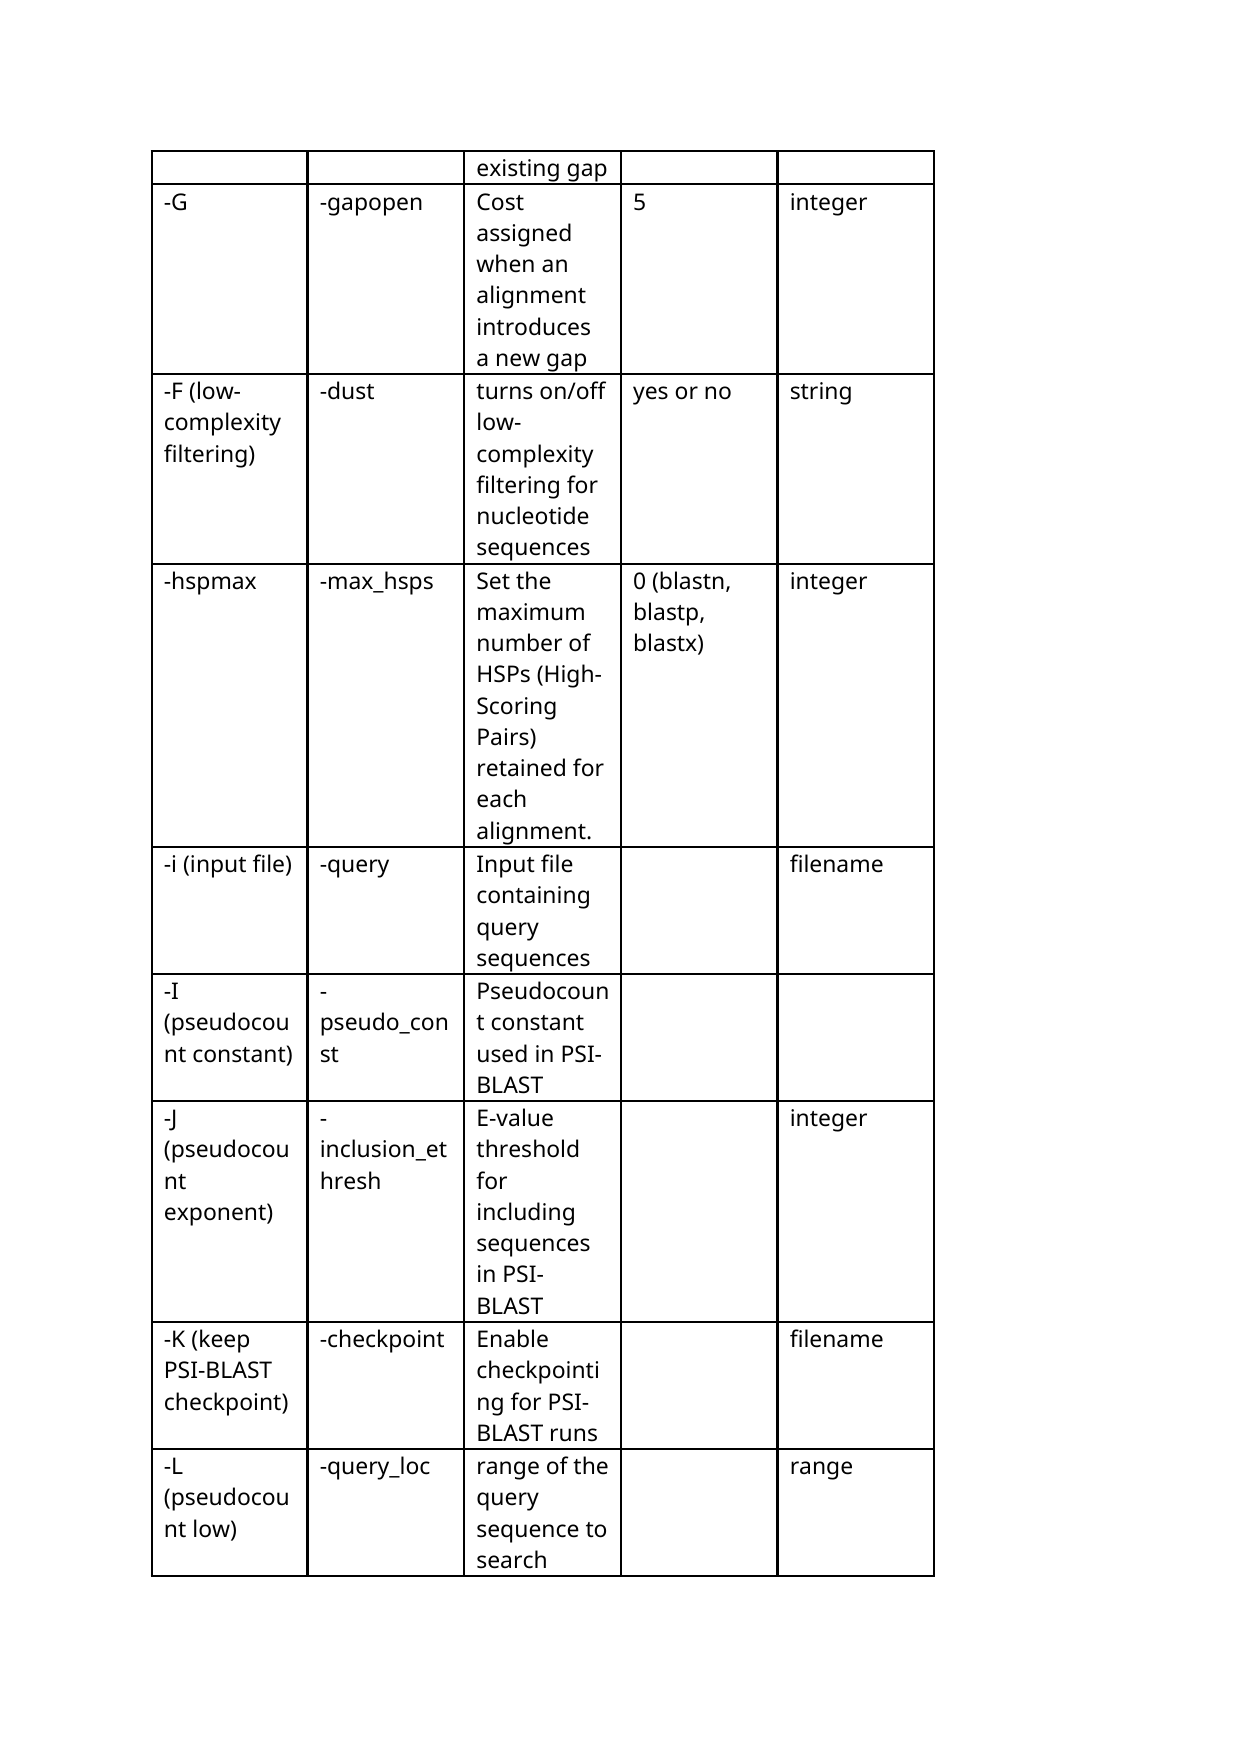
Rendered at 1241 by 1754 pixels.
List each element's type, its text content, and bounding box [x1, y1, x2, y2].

table_cell yes or no [622, 375, 776, 562]
table_cell [622, 975, 776, 1100]
table_cell string [779, 375, 933, 562]
table_cell -query_loc [309, 1450, 463, 1575]
table_cell filename [779, 1323, 933, 1448]
table_cell -pseudo_const [309, 975, 463, 1100]
table_cell E-value threshold for including sequences in PSI-BLAST [465, 1102, 620, 1321]
table_cell Cost assigned when an alignment introduces a new gap [465, 185, 620, 373]
table_cell [779, 975, 933, 1100]
table_cell range [779, 1450, 933, 1575]
table_cell -i (input file) [153, 848, 306, 973]
table_cell 0 (blastn, blastp, blastx) [622, 565, 776, 846]
table_cell existing gap [465, 152, 620, 183]
table_cell [309, 152, 463, 183]
table_cell Enable checkpointing for PSI-BLAST runs [465, 1323, 620, 1448]
table_cell -G [153, 185, 306, 373]
table_cell integer [779, 565, 933, 846]
table_cell -inclusion_ethresh [309, 1102, 463, 1321]
table_cell -F (low-complexity filtering) [153, 375, 306, 562]
table_cell Input file containing query sequences [465, 848, 620, 973]
table_cell -dust [309, 375, 463, 562]
table_cell [622, 152, 776, 183]
table_cell [622, 1102, 776, 1321]
table_cell integer [779, 185, 933, 373]
table_cell range of the query sequence to search [465, 1450, 620, 1575]
table_cell [153, 152, 306, 183]
table_cell -J (pseudocount exponent) [153, 1102, 306, 1321]
table_cell Pseudocount constant used in PSI-BLAST [465, 975, 620, 1100]
table_cell filename [779, 848, 933, 973]
table_cell [779, 152, 933, 183]
table_cell -hspmax [153, 565, 306, 846]
table_cell -gapopen [309, 185, 463, 373]
table_cell -K (keep PSI-BLAST checkpoint) [153, 1323, 306, 1448]
table_cell -checkpoint [309, 1323, 463, 1448]
table_cell [622, 1450, 776, 1575]
table_cell -L (pseudocount low) [153, 1450, 306, 1575]
table_cell -query [309, 848, 463, 973]
table_cell 5 [622, 185, 776, 373]
table_cell [622, 848, 776, 973]
table_cell -max_hsps [309, 565, 463, 846]
table_cell [622, 1323, 776, 1448]
table_cell -I (pseudocount constant) [153, 975, 306, 1100]
table_cell Set the maximum number of HSPs (High-Scoring Pairs) retained for each alignment. [465, 565, 620, 846]
table_cell turns on/off low-complexity filtering for nucleotide sequences [465, 375, 620, 562]
table_cell integer [779, 1102, 933, 1321]
